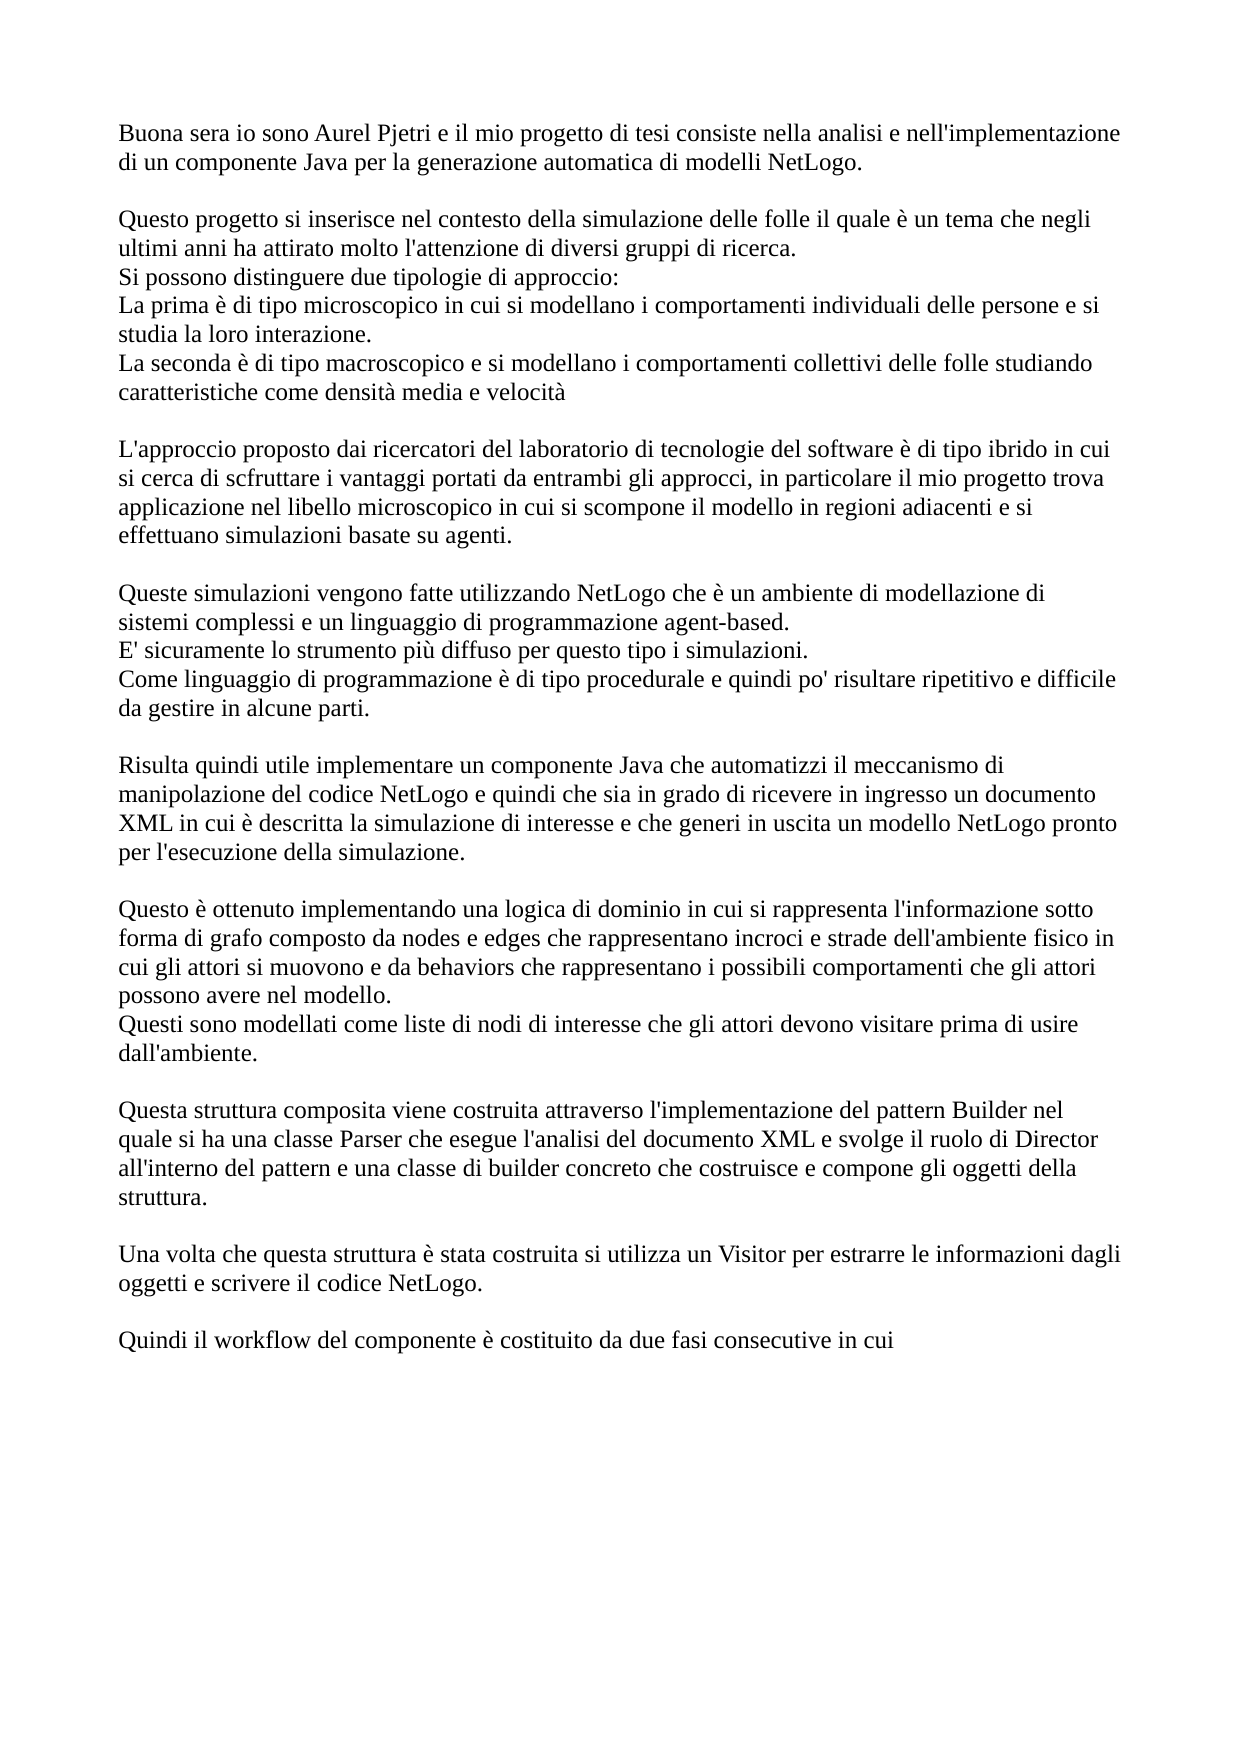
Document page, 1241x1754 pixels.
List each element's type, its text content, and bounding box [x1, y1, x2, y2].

text Questo è ottenuto implementando una logica di dominio in cui si rappresenta l'informazione sotto forma di grafo composto da nodes e edges che rappresentano incroci e strade dell'ambiente fisico in cui gli attori si muovono e da behaviors che rappresentano i possibili comportamenti che gli attori possono avere nel modello. [118, 894, 1122, 1009]
text Buona sera io sono Aurel Pjetri e il mio progetto di tesi consiste nella analisi e nell'implementazione di un componente Java per la generazione automatica di modelli NetLogo. [118, 118, 1122, 176]
text Quindi il workflow del componente è costituito da due fasi consecutive in cui [118, 1326, 1122, 1354]
text Una volta che questa struttura è stata costruita si utilizza un Visitor per estrarre le informazioni dagli oggetti e scrivere il codice NetLogo. [118, 1239, 1122, 1297]
text La seconda è di tipo macroscopico e si modellano i comportamenti collettivi delle folle studiando caratteristiche come densità media e velocità [118, 348, 1122, 406]
text E' sicuramente lo strumento più diffuso per questo tipo i simulazioni. [118, 636, 1122, 664]
text La prima è di tipo microscopico in cui si modellano i comportamenti individuali delle persone e si studia la loro interazione. [118, 291, 1122, 348]
text L'approccio proposto dai ricercatori del laboratorio di tecnologie del software è di tipo ibrido in cui si cerca di scfruttare i vantaggi portati da entrambi gli approcci, in particolare il mio progetto trova applicazione nel libello microscopico in cui si scompone il modello in regioni adiacenti e si effettuano simulazioni basate su agenti. [118, 434, 1122, 549]
text Risulta quindi utile implementare un componente Java che automatizzi il meccanismo di manipolazione del codice NetLogo e quindi che sia in grado di ricevere in ingresso un documento XML in cui è descritta la simulazione di interesse e che generi in uscita un modello NetLogo pronto per l'esecuzione della simulazione. [118, 751, 1122, 866]
text Queste simulazioni vengono fatte utilizzando NetLogo che è un ambiente di modellazione di sistemi complessi e un linguaggio di programmazione agent-based. [118, 578, 1122, 636]
text Come linguaggio di programmazione è di tipo procedurale e quindi po' risultare ripetitivo e difficile da gestire in alcune parti. [118, 664, 1122, 722]
text Questo progetto si inserisce nel contesto della simulazione delle folle il quale è un tema che negli ultimi anni ha attirato molto l'attenzione di diversi gruppi di ricerca. [118, 204, 1122, 262]
text Si possono distinguere due tipologie di approccio: [118, 262, 1122, 291]
text Questa struttura composita viene costruita attraverso l'implementazione del pattern Builder nel quale si ha una classe Parser che esegue l'analisi del documento XML e svolge il ruolo di Director all'interno del pattern e una classe di builder concreto che costruisce e compone gli oggetti della struttura. [118, 1096, 1122, 1211]
text Questi sono modellati come liste di nodi di interesse che gli attori devono visitare prima di usire dall'ambiente. [118, 1009, 1122, 1067]
